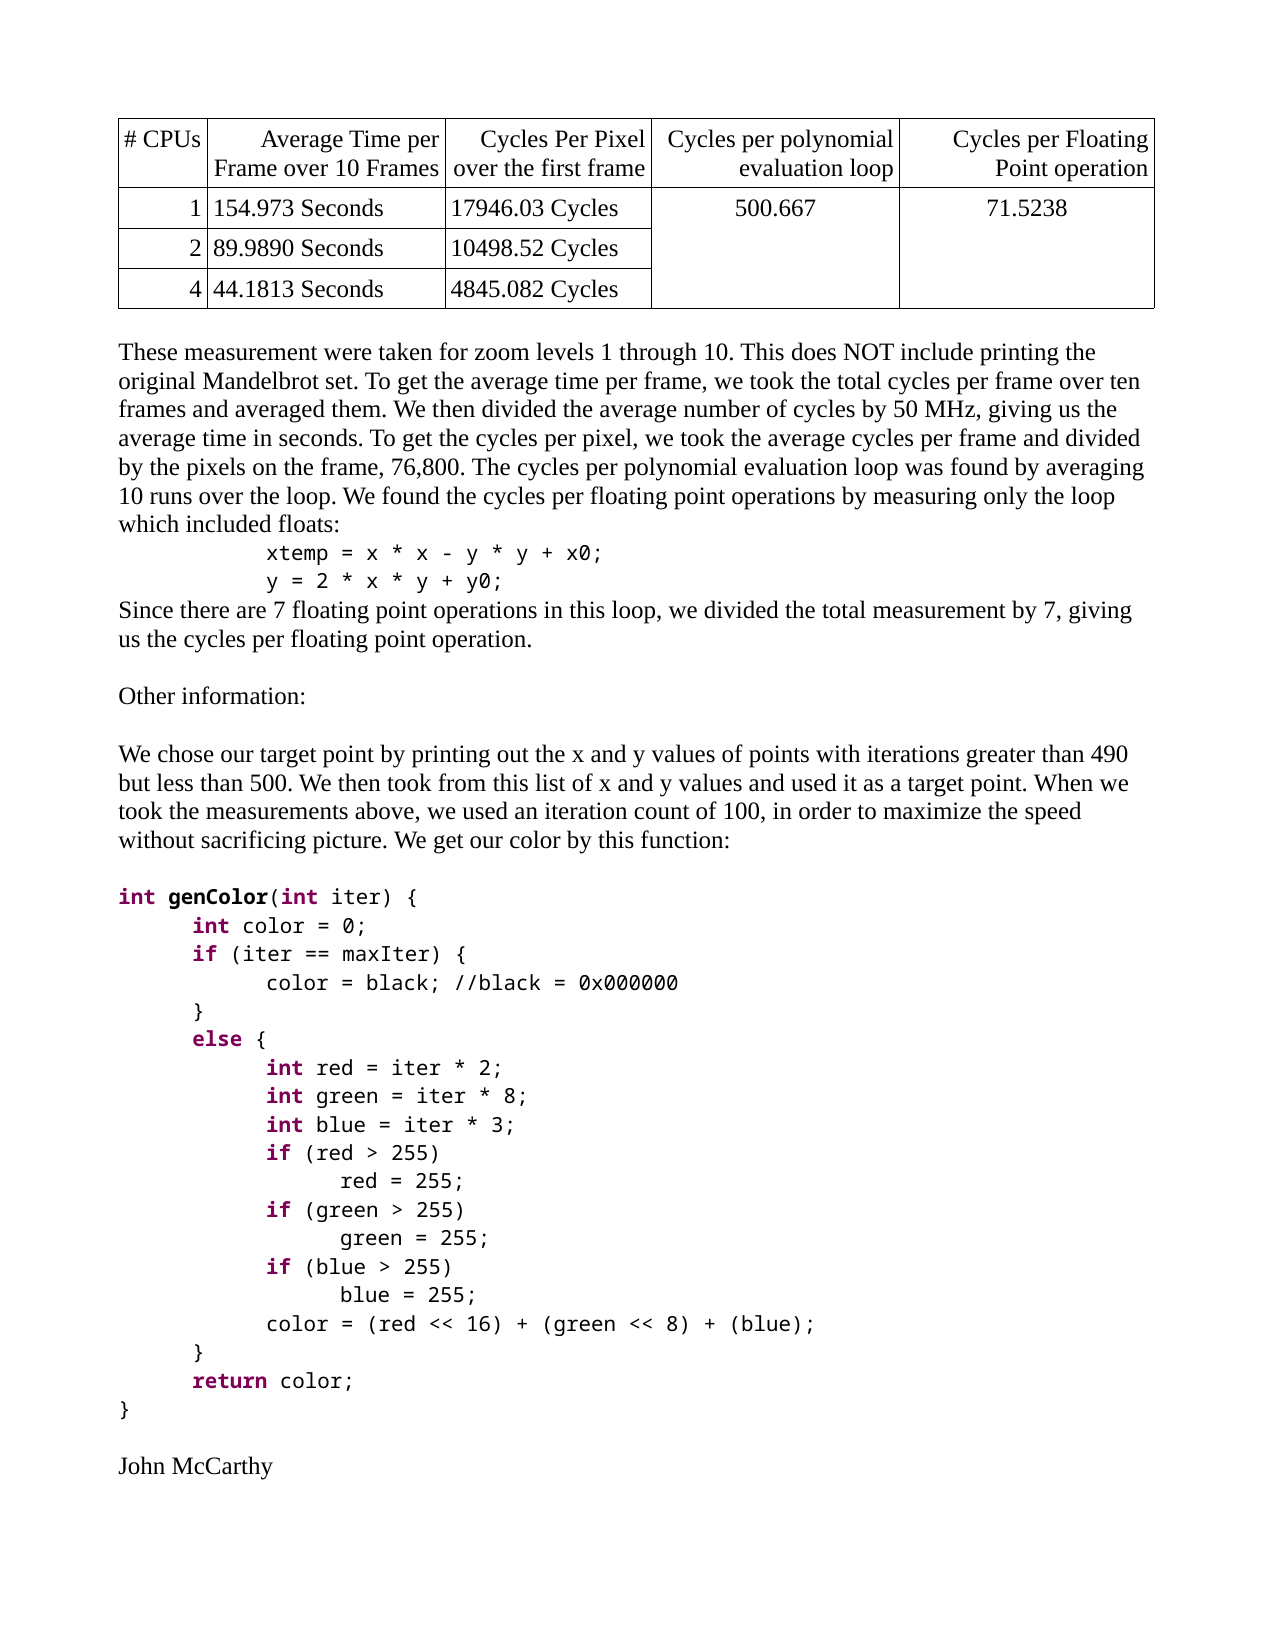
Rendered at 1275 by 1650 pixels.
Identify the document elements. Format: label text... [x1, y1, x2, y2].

table_header Average Time per Frame over 10 Frames [208, 119, 445, 187]
table_cell 500.667 [652, 188, 899, 308]
table_header Cycles Per Pixel over the first frame [446, 119, 651, 187]
text color = black; //black = 0x000000 [118, 968, 1157, 996]
table_header Cycles per polynomial evaluation loop [652, 119, 899, 187]
text int green = iter * 8; [118, 1081, 1157, 1110]
table_cell 1 [119, 188, 207, 227]
table_cell 4845.082 Cycles [446, 269, 651, 308]
text red = 255; [118, 1167, 1157, 1195]
table_cell 10498.52 Cycles [446, 229, 651, 268]
text xtemp = x * x - y * y + x0; [118, 538, 1157, 567]
text } [118, 996, 1157, 1024]
table_cell 71.5238 [900, 188, 1154, 308]
text } [118, 1394, 1157, 1423]
text if (green > 255) [118, 1195, 1157, 1223]
text int color = 0; [118, 911, 1157, 939]
table_cell 4 [119, 269, 207, 308]
table_cell 154.973 Seconds [208, 188, 445, 227]
text Other information: [118, 681, 1157, 710]
text } [118, 1337, 1157, 1366]
text Since there are 7 floating point operations in this loop, we divided the total measurement by 7, giving us the cycles per floating point operation. [118, 595, 1157, 653]
text green = 255; [118, 1223, 1157, 1252]
text John McCarthy [118, 1451, 1157, 1480]
text if (red > 255) [118, 1138, 1157, 1167]
text int red = iter * 2; [118, 1053, 1157, 1081]
table_cell 89.9890 Seconds [208, 229, 445, 268]
text We chose our target point by printing out the x and y values of points with iterations greater than 490 but less than 500. We then took from this list of x and y values and used it as a target point. When we took the measurements above, we used an iteration count of 100, in order to maximize the speed without sacrificing picture. We get our color by this function: [118, 739, 1157, 854]
text blue = 255; [118, 1280, 1157, 1309]
table_cell 2 [119, 229, 207, 268]
text color = (red << 16) + (green << 8) + (blue); [118, 1309, 1157, 1337]
text int blue = iter * 3; [118, 1110, 1157, 1138]
text These measurement were taken for zoom levels 1 through 10. This does NOT include printing the original Mandelbrot set. To get the average time per frame, we took the total cycles per frame over ten frames and averaged them. We then divided the average number of cycles by 50 MHz, giving us the average time in seconds. To get the cycles per pixel, we took the average cycles per frame and divided by the pixels on the frame, 76,800. The cycles per polynomial evaluation loop was found by averaging 10 runs over the loop. We found the cycles per floating point operations by measuring only the loop which included floats: [118, 337, 1157, 538]
text if (blue > 255) [118, 1252, 1157, 1280]
table_cell 17946.03 Cycles [446, 188, 651, 227]
text y = 2 * x * y + y0; [118, 567, 1157, 595]
table_header # CPUs [119, 119, 207, 187]
text if (iter == maxIter) { [118, 939, 1157, 968]
text else { [118, 1024, 1157, 1053]
text return color; [118, 1366, 1157, 1394]
table_cell 44.1813 Seconds [208, 269, 445, 308]
table_header Cycles per Floating Point operation [900, 119, 1154, 187]
text int genColor(int iter) { [118, 882, 1157, 911]
